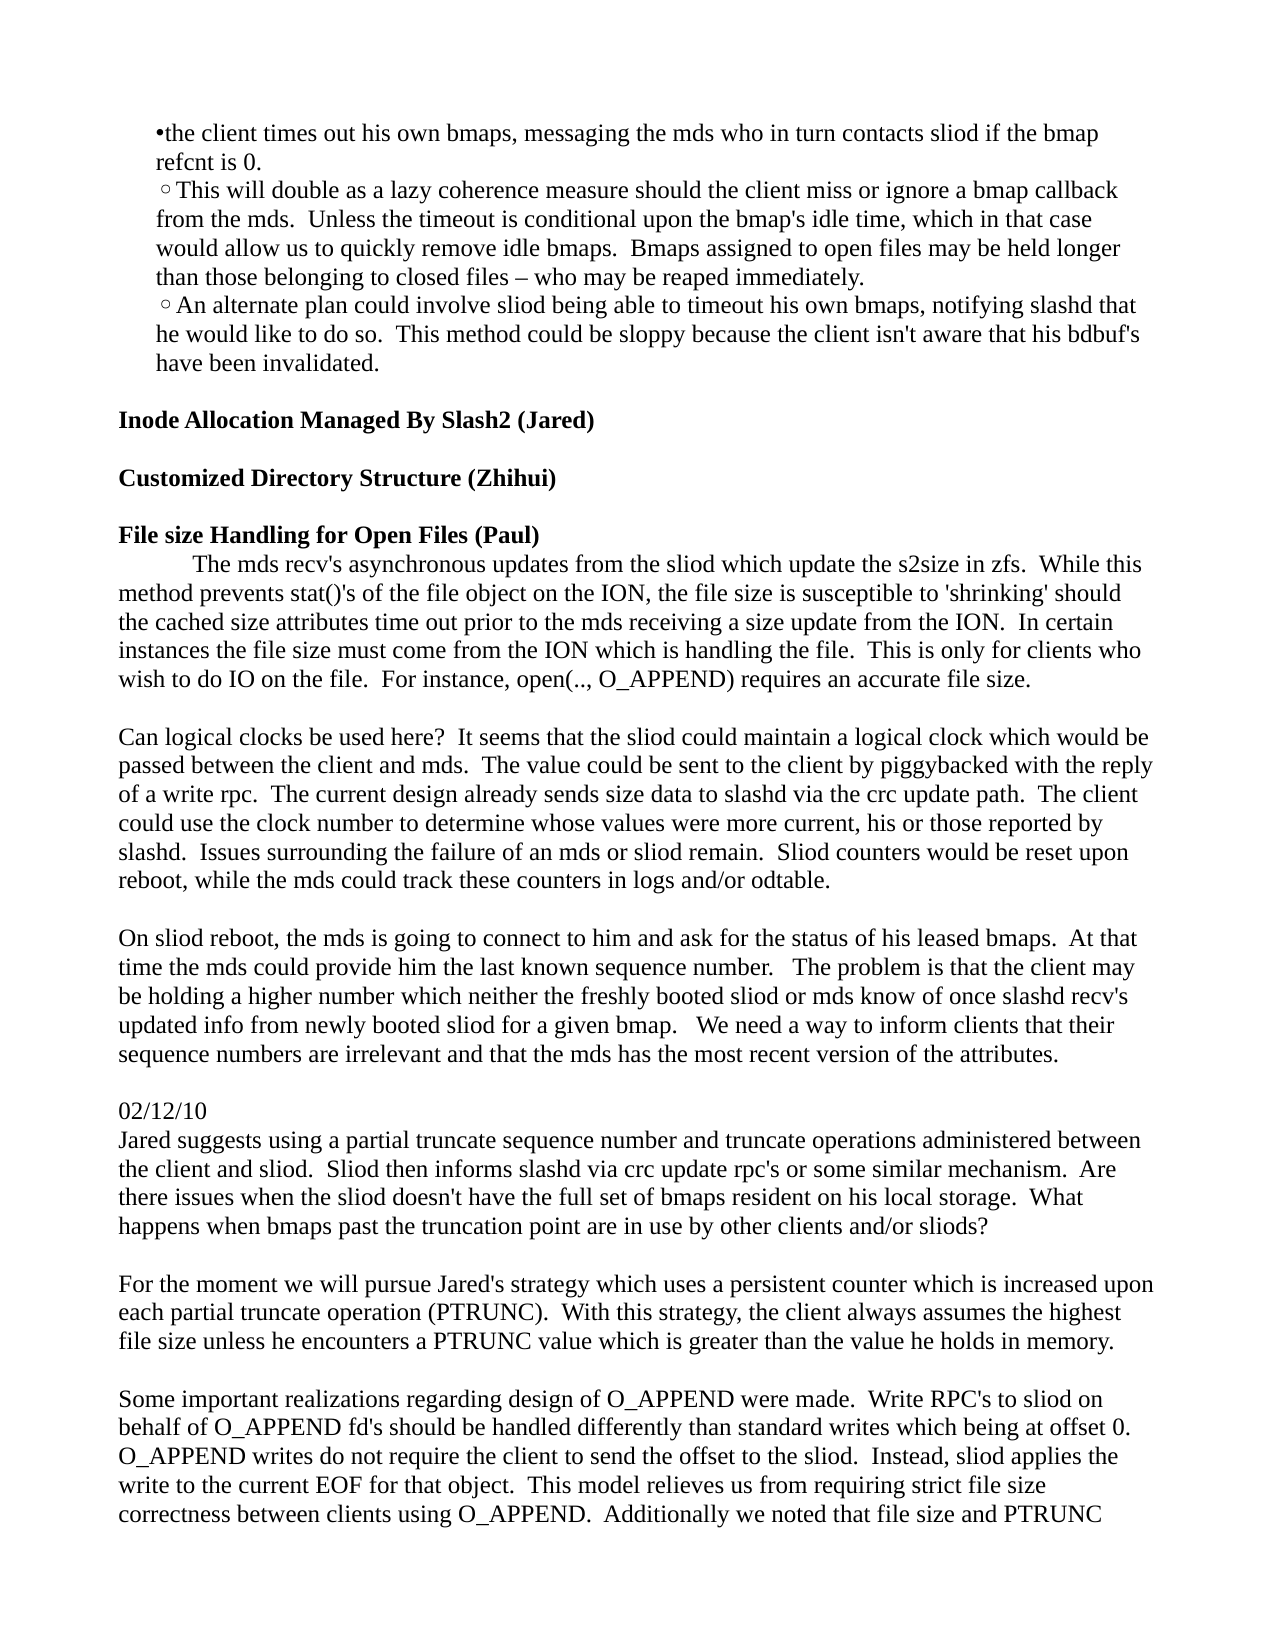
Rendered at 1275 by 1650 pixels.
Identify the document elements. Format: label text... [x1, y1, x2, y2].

list the client times out his own bmaps, messaging the mds who in turn contacts sliod if the bmap refcnt is 0. [118, 118, 1157, 176]
text Jared suggests using a partial truncate sequence number and truncate operations administered between the client and sliod. Sliod then informs slashd via crc update rpc's or some similar mechanism. Are there issues when the sliod doesn't have the full set of bmaps resident on his local storage. What happens when bmaps past the truncation point are in use by other clients and/or sliods? [118, 1125, 1157, 1240]
list This will double as a lazy coherence measure should the client miss or ignore a bmap callback from the mds. Unless the timeout is conditional upon the bmap's idle time, which in that case would allow us to quickly remove idle bmaps. Bmaps assigned to open files may be held longer than those belonging to closed files – who may be reaped immediately. [118, 176, 1157, 291]
text Some important realizations regarding design of O_APPEND were made. Write RPC's to sliod on behalf of O_APPEND fd's should be handled differently than standard writes which being at offset 0. O_APPEND writes do not require the client to send the offset to the sliod. Instead, sliod applies the write to the current EOF for that object. This model relieves us from requiring strict file size correctness between clients using O_APPEND. Additionally we noted that file size and PTRUNC [118, 1384, 1157, 1527]
text For the moment we will pursue Jared's strategy which uses a persistent counter which is increased upon each partial truncate operation (PTRUNC). With this strategy, the client always assumes the highest file size unless he encounters a PTRUNC value which is greater than the value he holds in memory. [118, 1269, 1157, 1355]
text Can logical clocks be used here? It seems that the sliod could maintain a logical clock which would be passed between the client and mds. The value could be sent to the client by piggybacked with the reply of a write rpc. The current design already sends size data to slashd via the crc update path. The client could use the clock number to determine whose values were more current, his or those reported by slashd. Issues surrounding the failure of an mds or sliod remain. Sliod counters would be reset upon reboot, while the mds could track these counters in logs and/or odtable. [118, 722, 1157, 894]
text ﻿On sliod reboot, the mds is going to connect to him and ask for the status of his leased bmaps. At that time the mds could provide him the last known sequence number. The problem is that the client may be holding a higher number which neither the freshly booted sliod or mds know of once slashd recv's updated info from newly booted sliod for a given bmap. We need a way to inform clients that their sequence numbers are irrelevant and that the mds has the most recent version of the attributes. [118, 923, 1157, 1067]
list An alternate plan could involve sliod being able to timeout his own bmaps, notifying slashd that he would like to do so. This method could be sloppy because the client isn't aware that his bdbuf's have been invalidated. [118, 291, 1157, 377]
text Customized Directory Structure (Zhihui) [118, 463, 1157, 492]
text 02/12/10 [118, 1096, 1157, 1125]
text The mds recv's asynchronous updates from the sliod which update the s2size in zfs. While this method prevents stat()'s of the file object on the ION, the file size is susceptible to 'shrinking' should the cached size attributes time out prior to the mds receiving a size update from the ION. In certain instances the file size must come from the ION which is handling the file. This is only for clients who wish to do IO on the file. For instance, open(.., O_APPEND) requires an accurate file size. [118, 549, 1157, 693]
text Inode Allocation Managed By Slash2 (Jared) [118, 406, 1157, 434]
text File size Handling for Open Files (Paul) [118, 521, 1157, 549]
